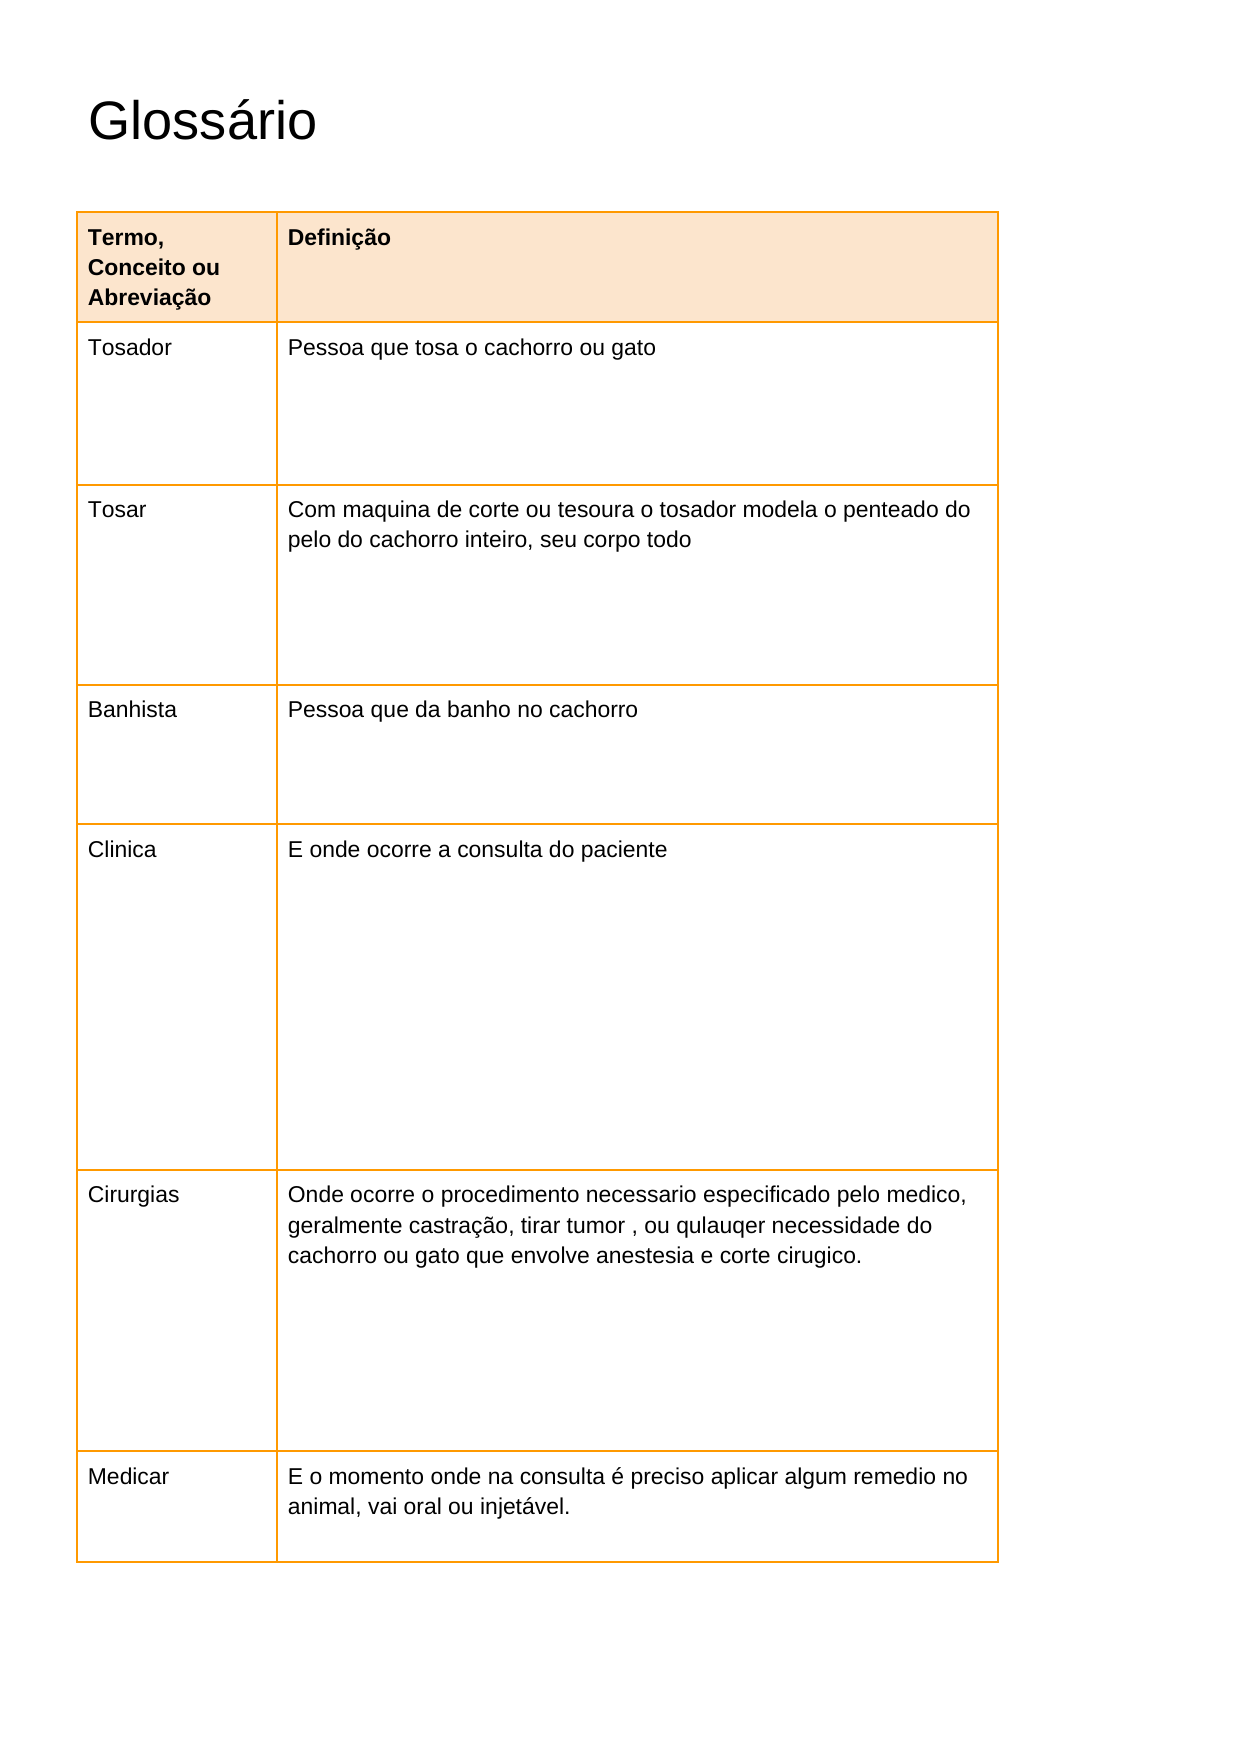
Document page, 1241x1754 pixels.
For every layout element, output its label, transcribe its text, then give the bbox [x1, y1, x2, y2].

table_header Definição [278, 213, 997, 321]
table_cell Tosar [78, 486, 276, 683]
table_cell Onde ocorre o procedimento necessario especificado pelo medico, geralmente castração, tirar tumor , ou qulauqer necessidade do cachorro ou gato que envolve anestesia e corte cirugico. [278, 1171, 997, 1450]
table_cell Pessoa que da banho no cachorro [278, 686, 997, 823]
table_cell Banhista [78, 686, 276, 823]
table_header Termo, Conceito ou Abreviação [78, 213, 276, 321]
table_cell E o momento onde na consulta é preciso aplicar algum remedio no animal, vai oral ou injetável. [278, 1452, 997, 1561]
table_cell Clinica [78, 825, 276, 1169]
table_cell Cirurgias [78, 1171, 276, 1450]
table_cell Tosador [78, 323, 276, 483]
title Glossário [88, 88, 1090, 151]
table_cell Com maquina de corte ou tesoura o tosador modela o penteado do pelo do cachorro inteiro, seu corpo todo [278, 486, 997, 683]
table_cell Pessoa que tosa o cachorro ou gato [278, 323, 997, 483]
table_cell Medicar [78, 1452, 276, 1561]
table_cell E onde ocorre a consulta do paciente [278, 825, 997, 1169]
